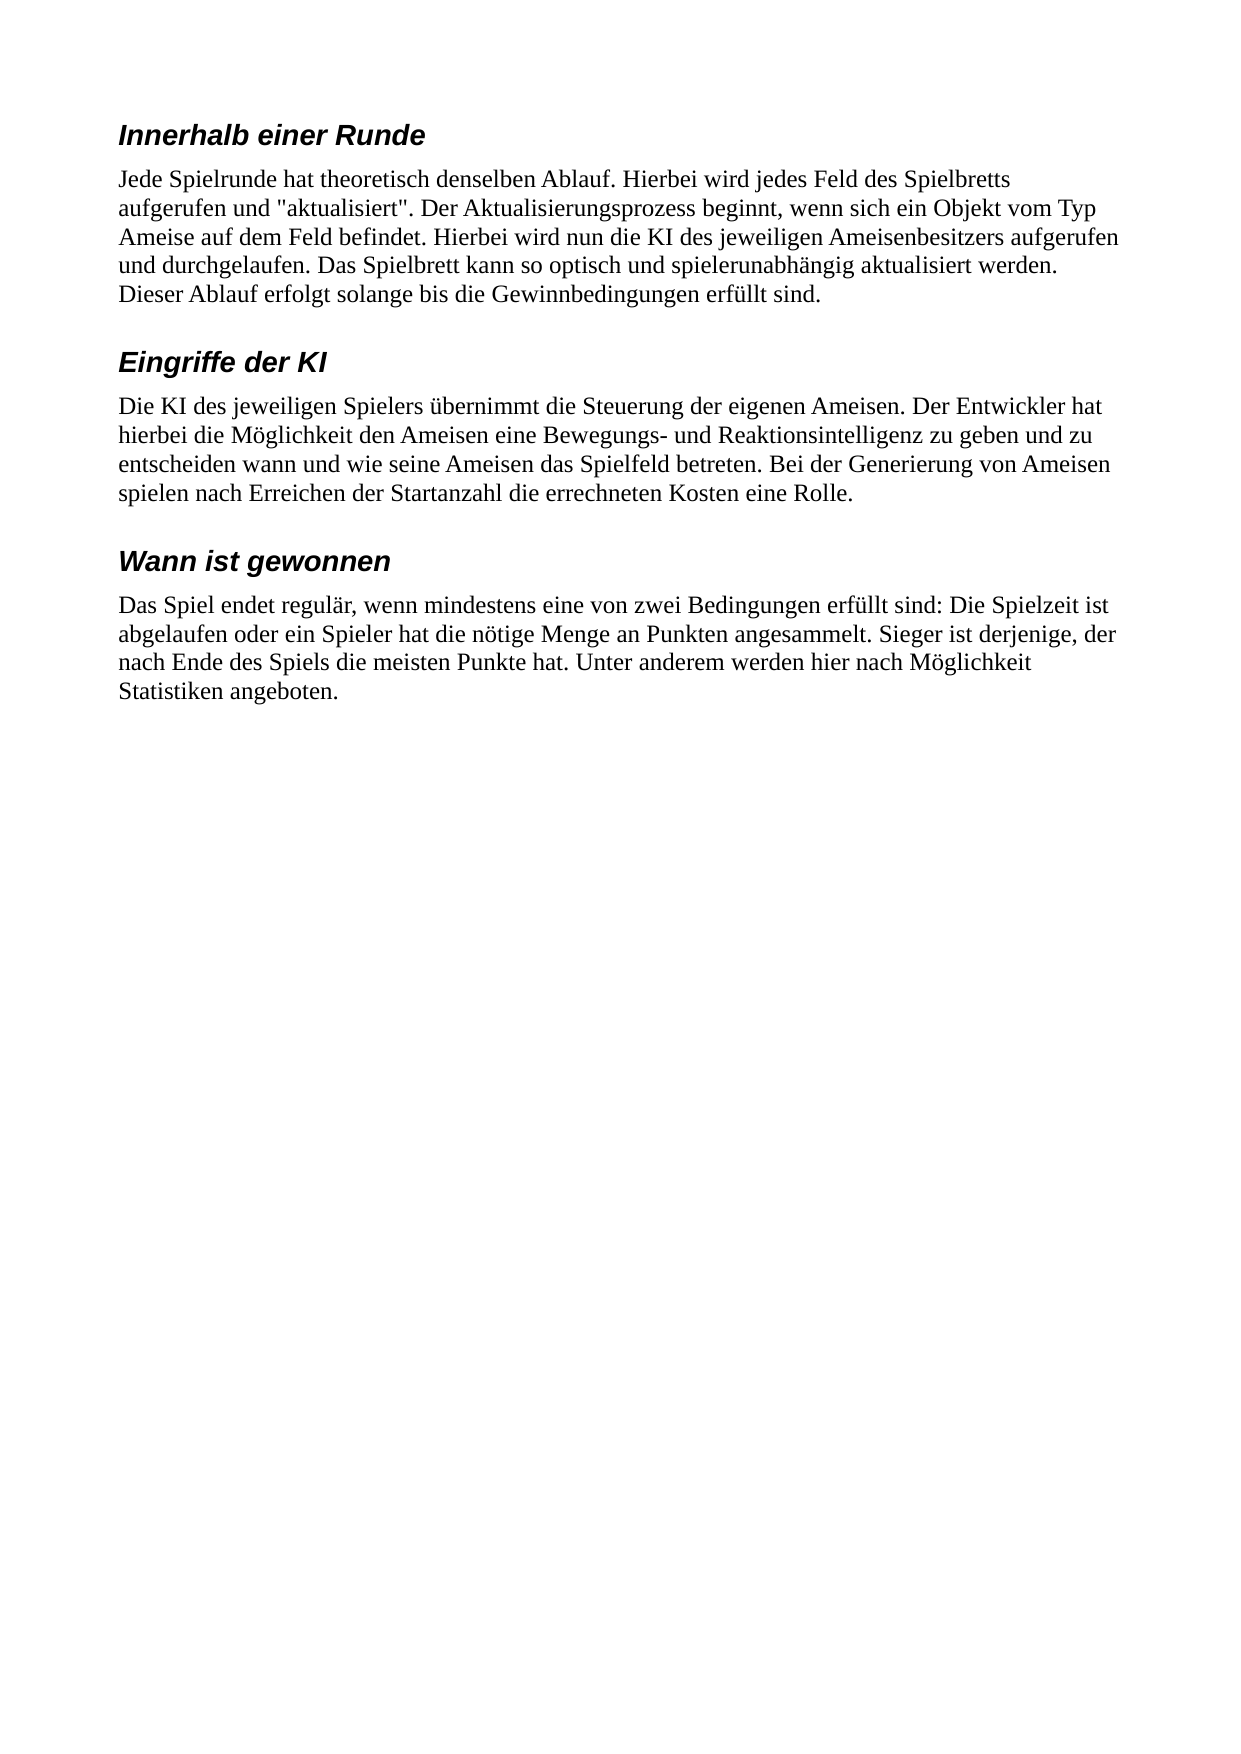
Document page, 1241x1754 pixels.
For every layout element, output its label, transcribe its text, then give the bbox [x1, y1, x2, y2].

text Jede Spielrunde hat theoretisch denselben Ablauf. Hierbei wird jedes Feld des Spielbretts aufgerufen und "aktualisiert". Der Aktualisierungsprozess beginnt, wenn sich ein Objekt vom Typ Ameise auf dem Feld befindet. Hierbei wird nun die KI des jeweiligen Ameisenbesitzers aufgerufen und durchgelaufen. Das Spielbrett kann so optisch und spielerunabhängig aktualisiert werden. Dieser Ablauf erfolgt solange bis die Gewinnbedingungen erfüllt sind. [118, 164, 1122, 308]
subtitle Innerhalb einer Runde [118, 118, 1122, 152]
subtitle Eingriffe der KI [118, 345, 1122, 379]
text Das Spiel endet regulär, wenn mindestens eine von zwei Bedingungen erfüllt sind: Die Spielzeit ist abgelaufen oder ein Spieler hat die nötige Menge an Punkten angesammelt. Sieger ist derjenige, der nach Ende des Spiels die meisten Punkte hat. Unter anderem werden hier nach Möglichkeit Statistiken angeboten. [118, 590, 1122, 705]
text Die KI des jeweiligen Spielers übernimmt die Steuerung der eigenen Ameisen. Der Entwickler hat hierbei die Möglichkeit den Ameisen eine Bewegungs- und Reaktionsintelligenz zu geben und zu entscheiden wann und wie seine Ameisen das Spielfeld betreten. Bei der Generierung von Ameisen spielen nach Erreichen der Startanzahl die errechneten Kosten eine Rolle. [118, 391, 1122, 506]
subtitle Wann ist gewonnen [118, 544, 1122, 577]
